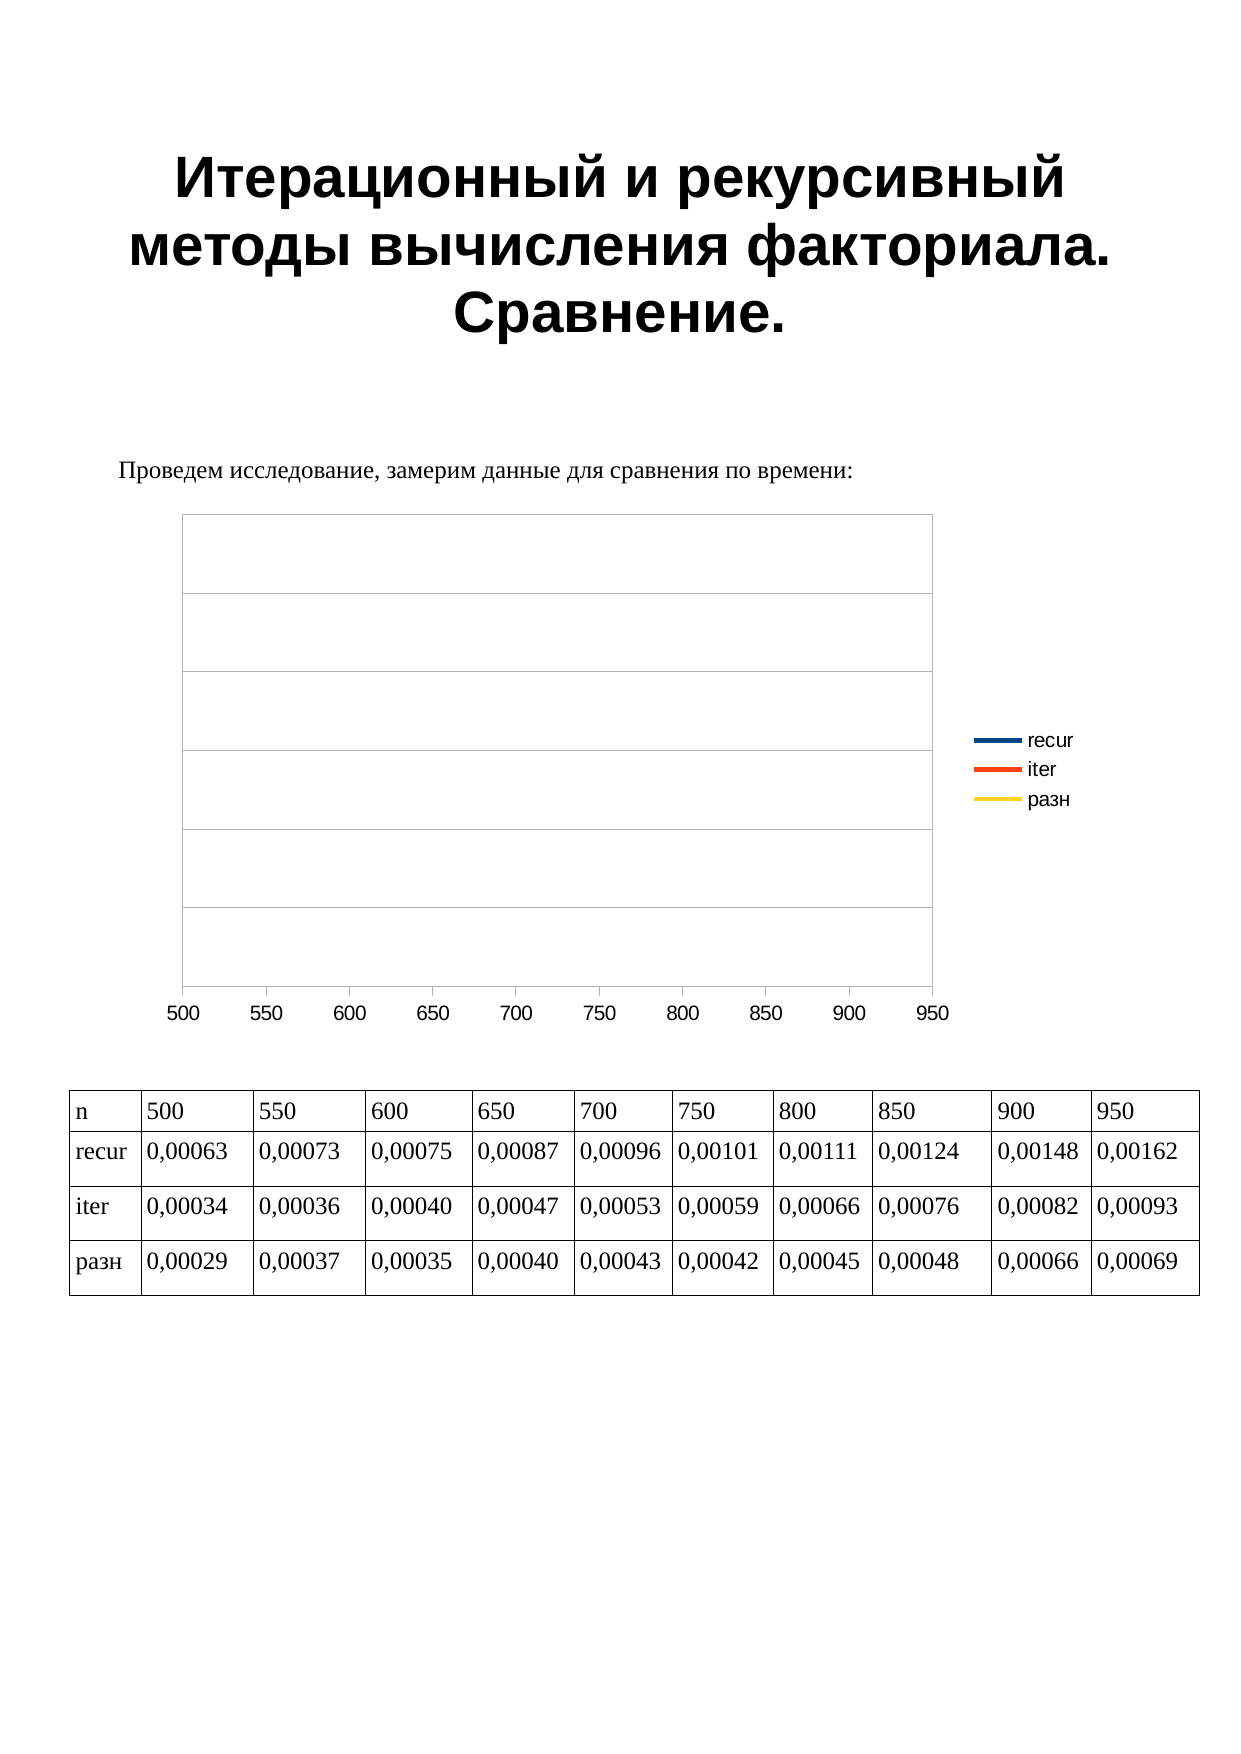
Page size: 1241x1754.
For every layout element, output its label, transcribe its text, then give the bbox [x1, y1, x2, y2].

table_cell 0,00063 [142, 1132, 253, 1186]
table_cell разн [70, 1241, 141, 1295]
table_header 550 [254, 1091, 365, 1131]
table_cell 0,00066 [992, 1241, 1091, 1295]
table_cell 0,00029 [142, 1241, 253, 1295]
table_cell 0,00087 [473, 1132, 574, 1186]
table_cell 0,00040 [473, 1241, 574, 1295]
table_cell 0,00040 [366, 1187, 472, 1240]
table_cell 0,00101 [673, 1132, 773, 1186]
table_cell 0,00111 [774, 1132, 872, 1186]
table_header 600 [366, 1091, 472, 1131]
table_cell 0,00069 [1092, 1241, 1199, 1295]
table_header 800 [774, 1091, 872, 1131]
table_cell 0,00035 [366, 1241, 472, 1295]
table_cell 0,00148 [992, 1132, 1091, 1186]
table_cell 0,00066 [774, 1187, 872, 1240]
table_header 900 [992, 1091, 1091, 1131]
table_header 500 [142, 1091, 253, 1131]
table_cell 0,00075 [366, 1132, 472, 1186]
table_header n [70, 1091, 141, 1131]
table_cell 0,00042 [673, 1241, 773, 1295]
table_cell 0,00076 [873, 1187, 991, 1240]
table_cell 0,00047 [473, 1187, 574, 1240]
table_cell 0,00073 [254, 1132, 365, 1186]
table_cell 0,00045 [774, 1241, 872, 1295]
table_cell iter [70, 1187, 141, 1240]
table_header 750 [673, 1091, 773, 1131]
table_cell 0,00162 [1092, 1132, 1199, 1186]
table_cell 0,00048 [873, 1241, 991, 1295]
table_header 950 [1092, 1091, 1199, 1131]
table_cell 0,00037 [254, 1241, 365, 1295]
table_cell 0,00082 [992, 1187, 1091, 1240]
table_cell 0,00036 [254, 1187, 365, 1240]
table_cell 0,00034 [142, 1187, 253, 1240]
table_cell 0,00043 [575, 1241, 672, 1295]
table_cell 0,00093 [1092, 1187, 1199, 1240]
text Проведем исследование, замерим данные для сравнения по времени: [118, 455, 1122, 484]
title Итерационный и рекурсивный методы вычисления факториала. Сравнение. [118, 143, 1122, 344]
table_header 650 [473, 1091, 574, 1131]
table_header 700 [575, 1091, 672, 1131]
table_cell 0,00096 [575, 1132, 672, 1186]
table_cell 0,00053 [575, 1187, 672, 1240]
table_cell 0,00059 [673, 1187, 773, 1240]
table_header 850 [873, 1091, 991, 1131]
table_cell 0,00124 [873, 1132, 991, 1186]
table_cell recur [70, 1132, 141, 1186]
